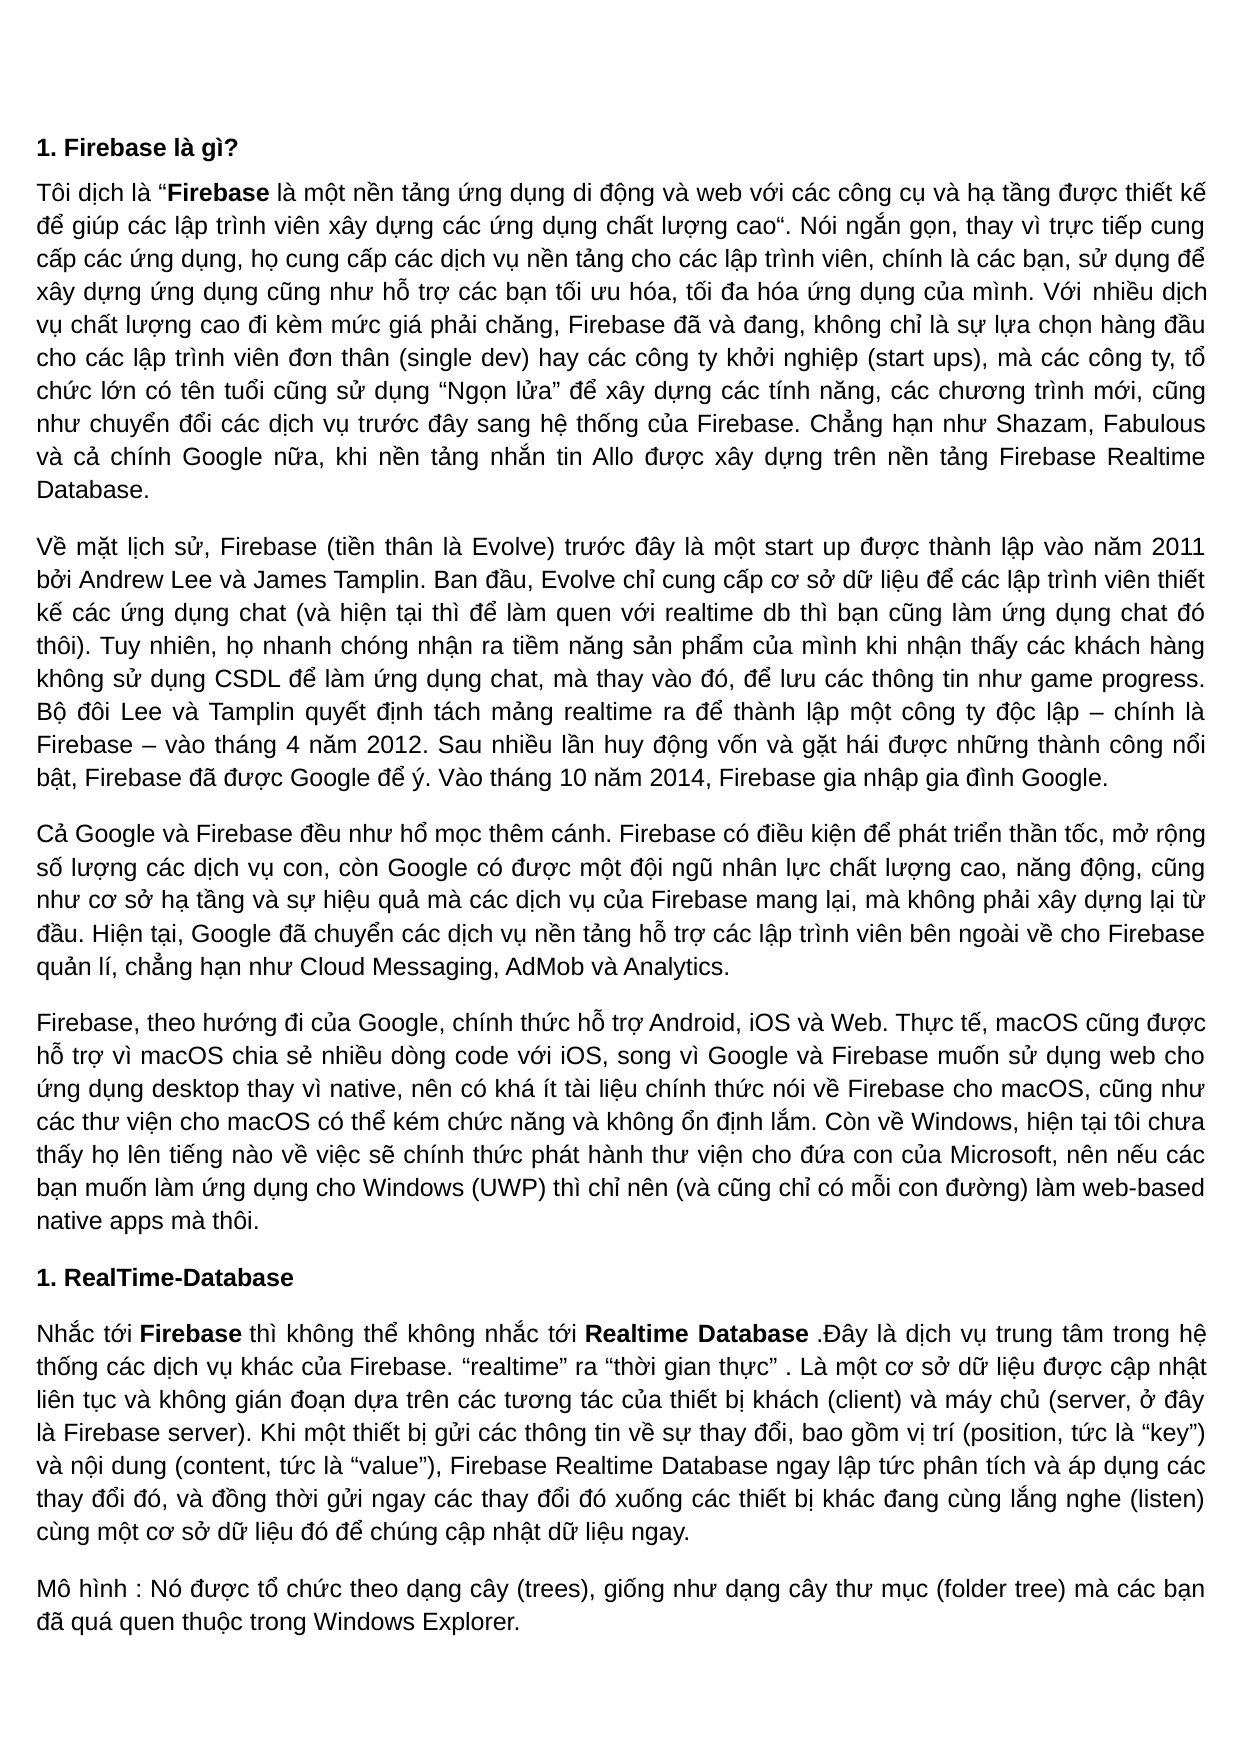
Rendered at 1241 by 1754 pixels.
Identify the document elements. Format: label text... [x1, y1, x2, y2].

text Về mặt lịch sử, Firebase (tiền thân là Evolve) trước đây là một start up được thành lập vào năm 2011 bởi Andrew Lee và James Tamplin. Ban đầu, Evolve chỉ cung cấp cơ sở dữ liệu để các lập trình viên thiết kế các ứng dụng chat (và hiện tại thì để làm quen với realtime db thì bạn cũng làm ứng dụng chat đó thôi). Tuy nhiên, họ nhanh chóng nhận ra tiềm năng sản phẩm của mình khi nhận thấy các khách hàng không sử dụng CSDL để làm ứng dụng chat, mà thay vào đó, để lưu các thông tin như game progress. Bộ đôi Lee và Tamplin quyết định tách mảng realtime ra để thành lập một công ty độc lập – chính là Firebase – vào tháng 4 năm 2012. Sau nhiều lần huy động vốn và gặt hái được những thành công nổi bật, Firebase đã được Google để ý. Vào tháng 10 năm 2014, Firebase gia nhập gia đình Google. [36, 532, 1208, 792]
text Mô hình : Nó được tổ chức theo dạng cây (trees), giống như dạng cây thư mục (folder tree) mà các bạn đã quá quen thuộc trong Windows Explorer. [36, 1574, 1208, 1635]
text Nhắc tới Firebase thì không thể không nhắc tới Realtime Database .Đây là dịch vụ trung tâm trong hệ thống các dịch vụ khác của Firebase. “realtime” ra “thời gian thực” . Là một cơ sở dữ liệu được cập nhật liên tục và không gián đoạn dựa trên các tương tác của thiết bị khách (client) và máy chủ (server, ở đây là Firebase server). Khi một thiết bị gửi các thông tin về sự thay đổi, bao gồm vị trí (position, tức là “key”) và nội dung (content, tức là “value”), Firebase Realtime Database ngay lập tức phân tích và áp dụng các thay đổi đó, và đồng thời gửi ngay các thay đổi đó xuống các thiết bị khác đang cùng lắng nghe (listen) cùng một cơ sở dữ liệu đó để chúng cập nhật dữ liệu ngay. [36, 1319, 1208, 1546]
text 1. RealTime-Database [36, 1263, 1208, 1291]
text Firebase, theo hướng đi của Google, chính thức hỗ trợ Android, iOS và Web. Thực tế, macOS cũng được hỗ trợ vì macOS chia sẻ nhiều dòng code với iOS, song vì Google và Firebase muốn sử dụng web cho ứng dụng desktop thay vì native, nên có khá ít tài liệu chính thức nói về Firebase cho macOS, cũng như các thư viện cho macOS có thể kém chức năng và không ổn định lắm. Còn về Windows, hiện tại tôi chưa thấy họ lên tiếng nào về việc sẽ chính thức phát hành thư viện cho đứa con của Microsoft, nên nếu các bạn muốn làm ứng dụng cho Windows (UWP) thì chỉ nên (và cũng chỉ có mỗi con đường) làm web-based native apps mà thôi. [36, 1008, 1208, 1235]
subtitle 1. Firebase là gì? [36, 133, 1208, 161]
text Cả Google và Firebase đều như hổ mọc thêm cánh. Firebase có điều kiện để phát triển thần tốc, mở rộng số lượng các dịch vụ con, còn Google có được một đội ngũ nhân lực chất lượng cao, năng động, cũng như cơ sở hạ tầng và sự hiệu quả mà các dịch vụ của Firebase mang lại, mà không phải xây dựng lại từ đầu. Hiện tại, Google đã chuyển các dịch vụ nền tảng hỗ trợ các lập trình viên bên ngoài về cho Firebase quản lí, chẳng hạn như Cloud Messaging, AdMob và Analytics. [36, 819, 1208, 980]
text Tôi dịch là “Firebase là một nền tảng ứng dụng di động và web với các công cụ và hạ tầng được thiết kế để giúp các lập trình viên xây dựng các ứng dụng chất lượng cao“. Nói ngắn gọn, thay vì trực tiếp cung cấp các ứng dụng, họ cung cấp các dịch vụ nền tảng cho các lập trình viên, chính là các bạn, sử dụng để xây dựng ứng dụng cũng như hỗ trợ các bạn tối ưu hóa, tối đa hóa ứng dụng của mình. Với nhiều dịch vụ chất lượng cao đi kèm mức giá phải chăng, Firebase đã và đang, không chỉ là sự lựa chọn hàng đầu cho các lập trình viên đơn thân (single dev) hay các công ty khởi nghiệp (start ups), mà các công ty, tổ chức lớn có tên tuổi cũng sử dụng “Ngọn lửa” để xây dựng các tính năng, các chương trình mới, cũng như chuyển đổi các dịch vụ trước đây sang hệ thống của Firebase. Chẳng hạn như Shazam, Fabulous và cả chính Google nữa, khi nền tảng nhắn tin Allo được xây dựng trên nền tảng Firebase Realtime Database. [36, 178, 1208, 504]
